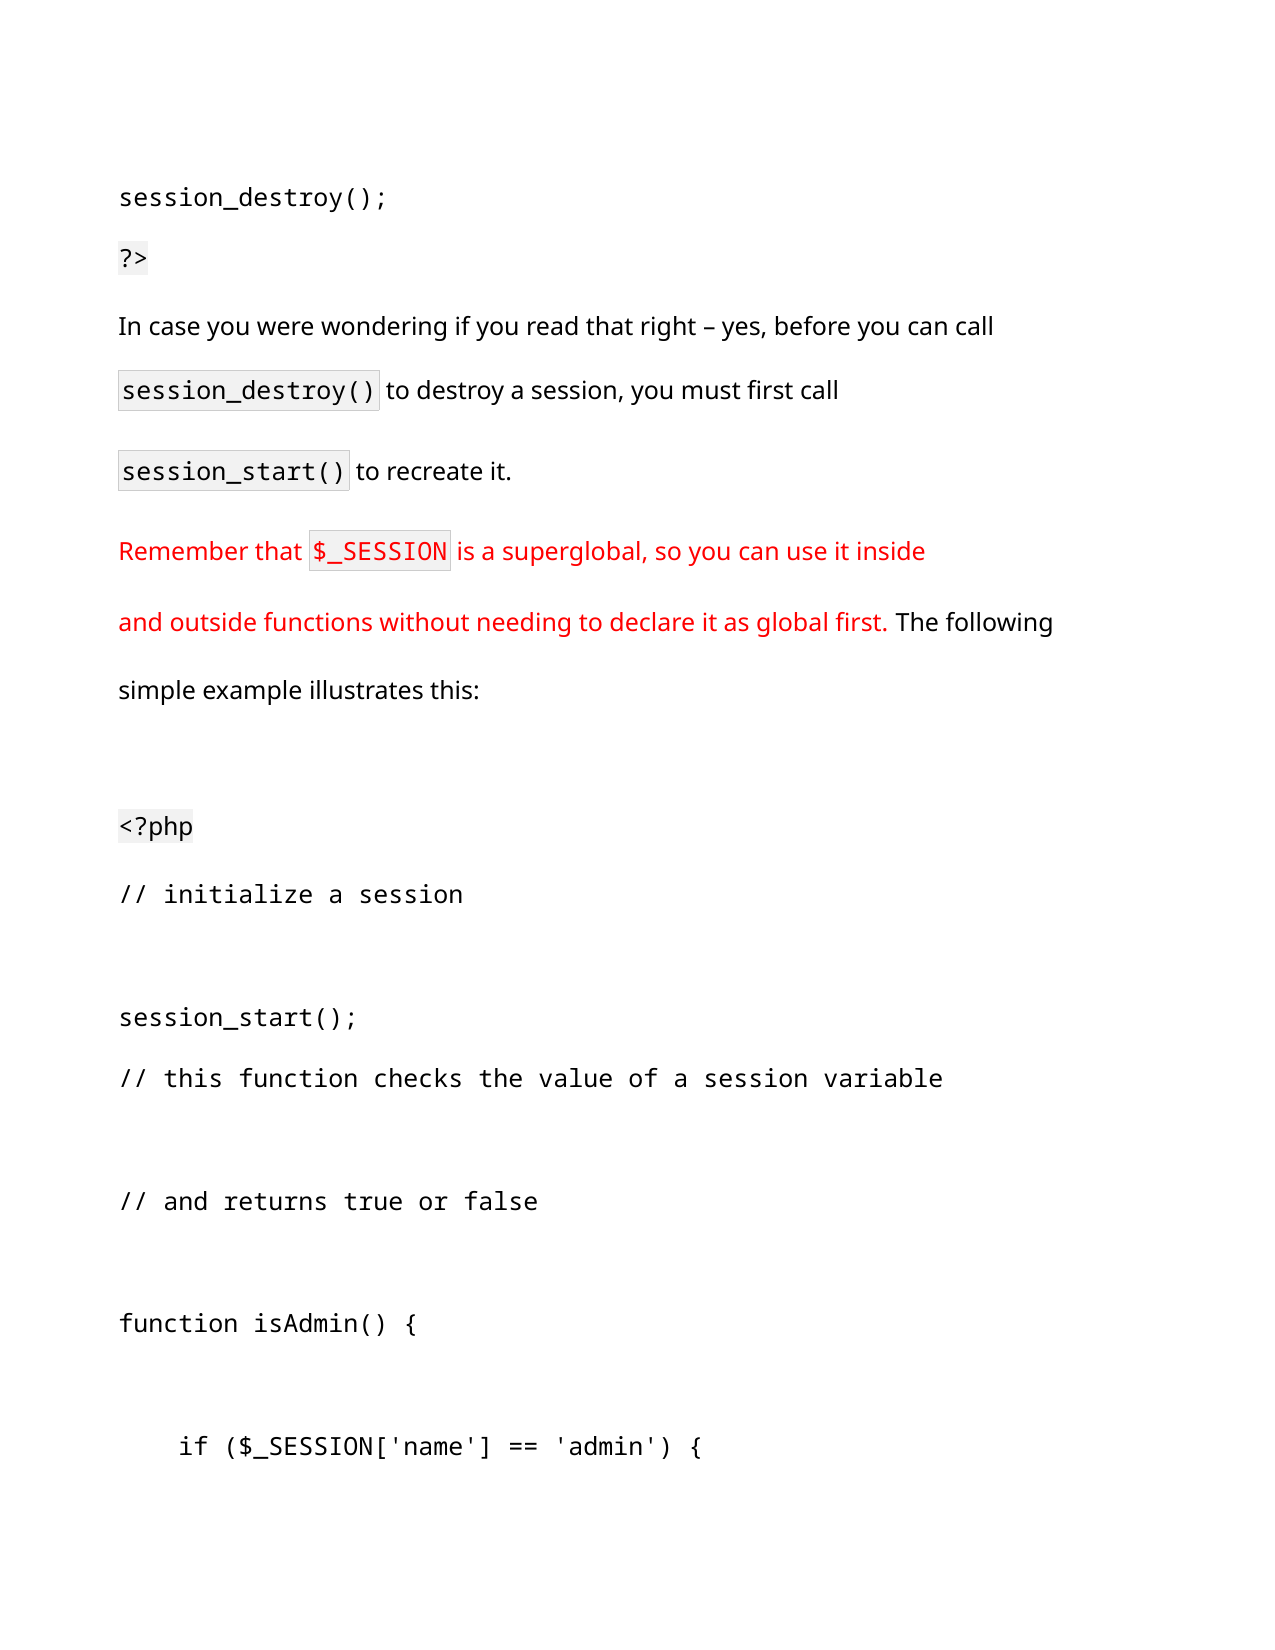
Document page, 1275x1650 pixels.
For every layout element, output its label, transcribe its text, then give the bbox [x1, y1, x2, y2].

text ?> [118, 241, 1157, 275]
text In case you were wondering if you read that right – yes, before you can call [118, 309, 1157, 343]
text session_destroy() to destroy a session, you must first call session_start() to recreate it. [118, 370, 1157, 490]
text // this function checks the value of a session variable // and returns true or false function isAdmin() { if ($_SESSION['name'] == 'admin') { [118, 1061, 1157, 1524]
text Remember that $_SESSION is a superglobal, so you can use it inside and outside functions without needing to declare it as global first. The following simple example illustrates this: [118, 530, 1157, 707]
text // initialize a session session_start(); [118, 877, 1157, 1034]
text <?php [118, 741, 1157, 843]
text session_destroy(); [118, 118, 1157, 213]
